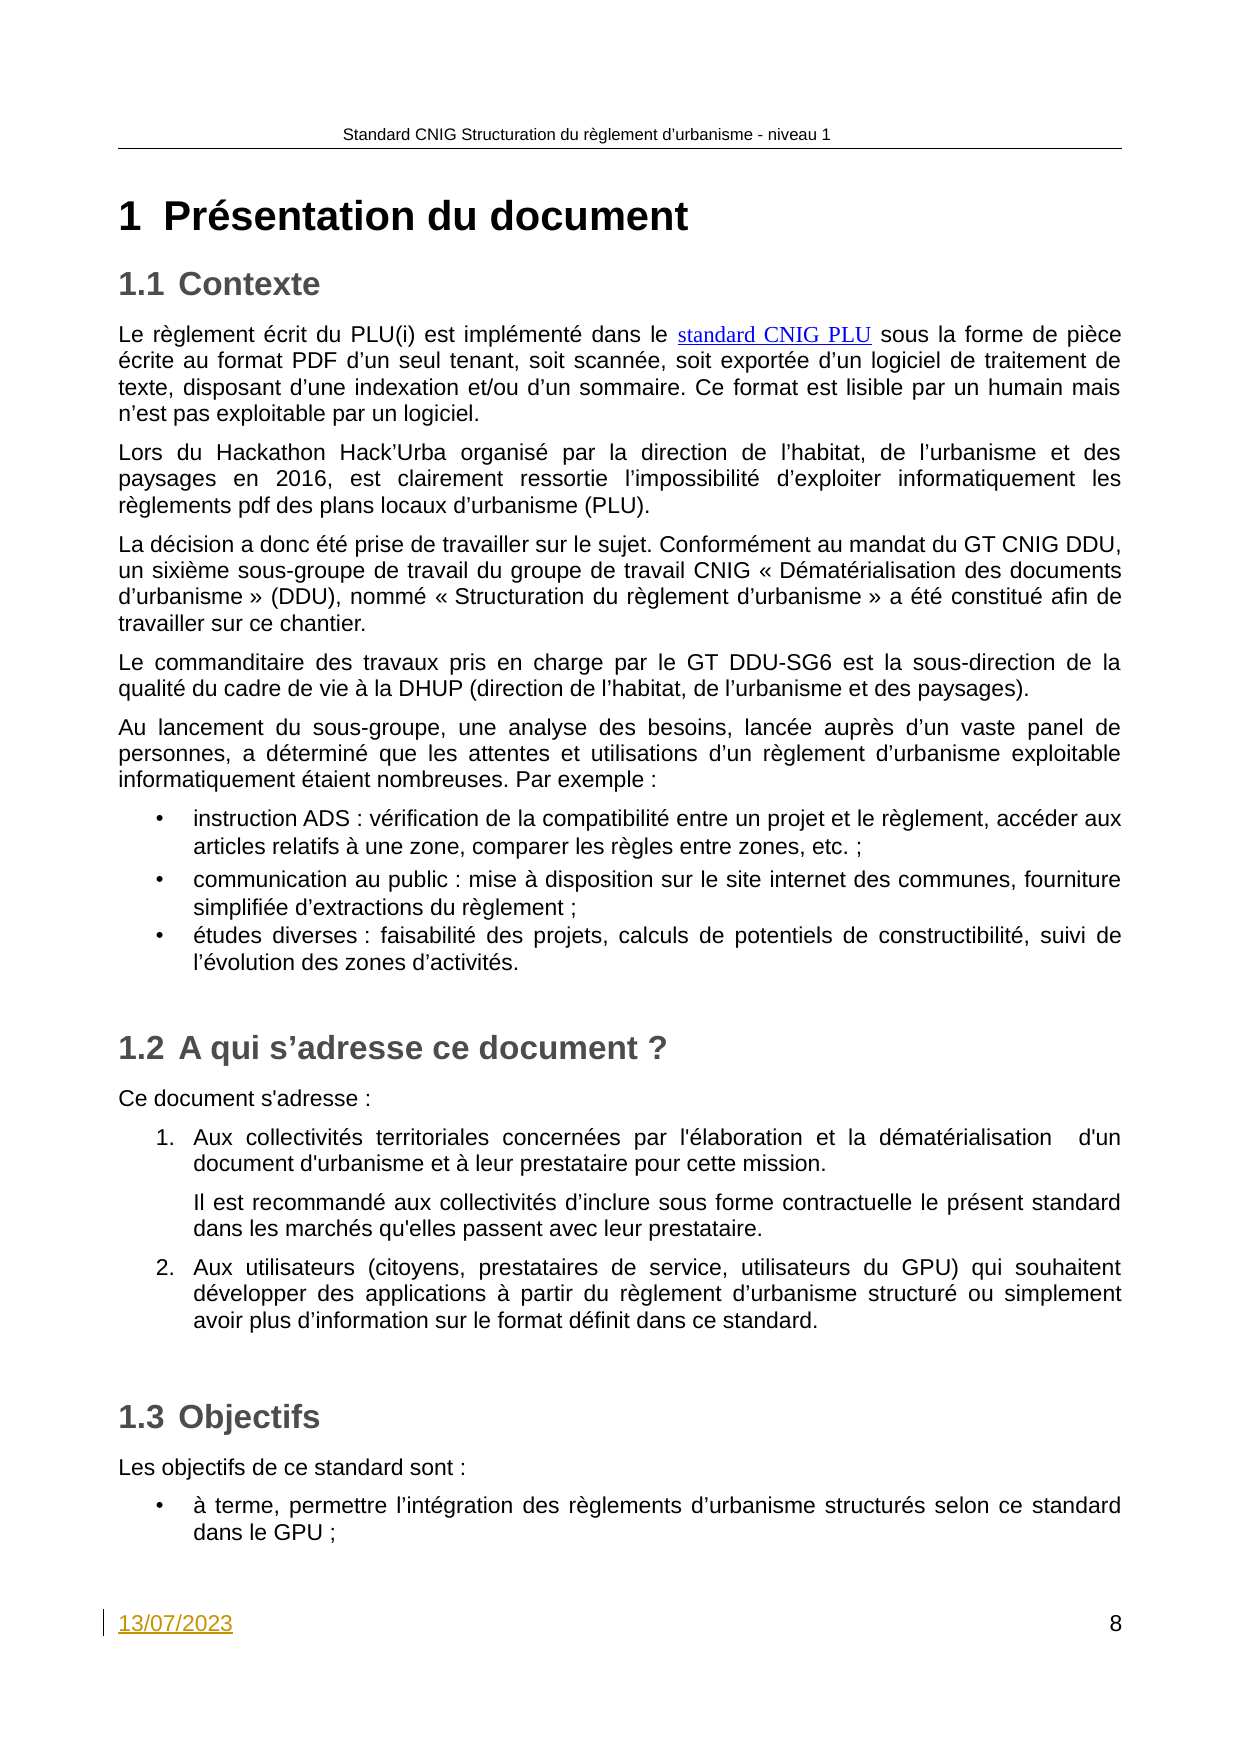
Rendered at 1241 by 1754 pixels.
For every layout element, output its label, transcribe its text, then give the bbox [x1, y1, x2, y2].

text Lors du Hackathon Hack’Urba organisé par la direction de l’habitat, de l’urbanisme et des paysages en 2016, est clairement ressortie l’impossibilité d’exploiter informatiquement les règlements pdf des plans locaux d’urbanisme (PLU). [118, 439, 1122, 518]
list Aux utilisateurs (citoyens, prestataires de service, utilisateurs du GPU) qui souhaitent développer des applications à partir du règlement d’urbanisme structuré ou simplement avoir plus d’information sur le format définit dans ce standard. [156, 1254, 1122, 1333]
text Ce document s'adresse : [118, 1085, 1122, 1111]
list à terme, permettre l’intégration des règlements d’urbanisme structurés selon ce standard dans le GPU ; [156, 1492, 1122, 1545]
text La décision a donc été prise de travailler sur le sujet. Conformément au mandat du GT CNIG DDU, un sixième sous-groupe de travail du groupe de travail CNIG « Dématérialisation des documents d’urbanisme » (DDU), nommé « Structuration du règlement d’urbanisme » a été constitué afin de travailler sur ce chantier. [118, 531, 1122, 636]
subtitle Présentation du document [118, 191, 1122, 239]
subtitle Objectifs [118, 1397, 1122, 1435]
subtitle A qui s’adresse ce document ? [118, 1028, 1122, 1066]
list études diverses : faisabilité des projets, calculs de potentiels de constructibilité, suivi de l’évolution des zones d’activités. [156, 922, 1122, 976]
list Aux collectivités territoriales concernées par l'élaboration et la dématérialisation d'un document d'urbanisme et à leur prestataire pour cette mission. [156, 1124, 1122, 1176]
list Il est recommandé aux collectivités d’inclure sous forme contractuelle le présent standard dans les marchés qu'elles passent avec leur prestataire. [156, 1189, 1122, 1242]
list instruction ADS : vérification de la compatibilité entre un projet et le règlement, accéder aux articles relatifs à une zone, comparer les règles entre zones, etc. ; [156, 805, 1122, 859]
text Les objectifs de ce standard sont : [118, 1454, 1122, 1480]
text Au lancement du sous-groupe, une analyse des besoins, lancée auprès d’un vaste panel de personnes, a déterminé que les attentes et utilisations d’un règlement d’urbanisme exploitable informatiquement étaient nombreuses. Par exemple : [118, 714, 1122, 793]
text Le commanditaire des travaux pris en charge par le GT DDU-SG6 est la sous-direction de la qualité du cadre de vie à la DHUP (direction de l’habitat, de l’urbanisme et des paysages). [118, 648, 1122, 701]
text Le règlement écrit du PLU(i) est implémenté dans le standard CNIG PLU sous la forme de pièce écrite au format PDF d’un seul tenant, soit scannée, soit exportée d’un logiciel de traitement de texte, disposant d’une indexation et/ou d’un sommaire. Ce format est lisible par un humain mais n’est pas exploitable par un logiciel. [118, 321, 1122, 426]
list communication au public : mise à disposition sur le site internet des communes, fourniture simplifiée d’extractions du règlement ; [156, 866, 1122, 920]
subtitle Contexte [118, 264, 1122, 303]
